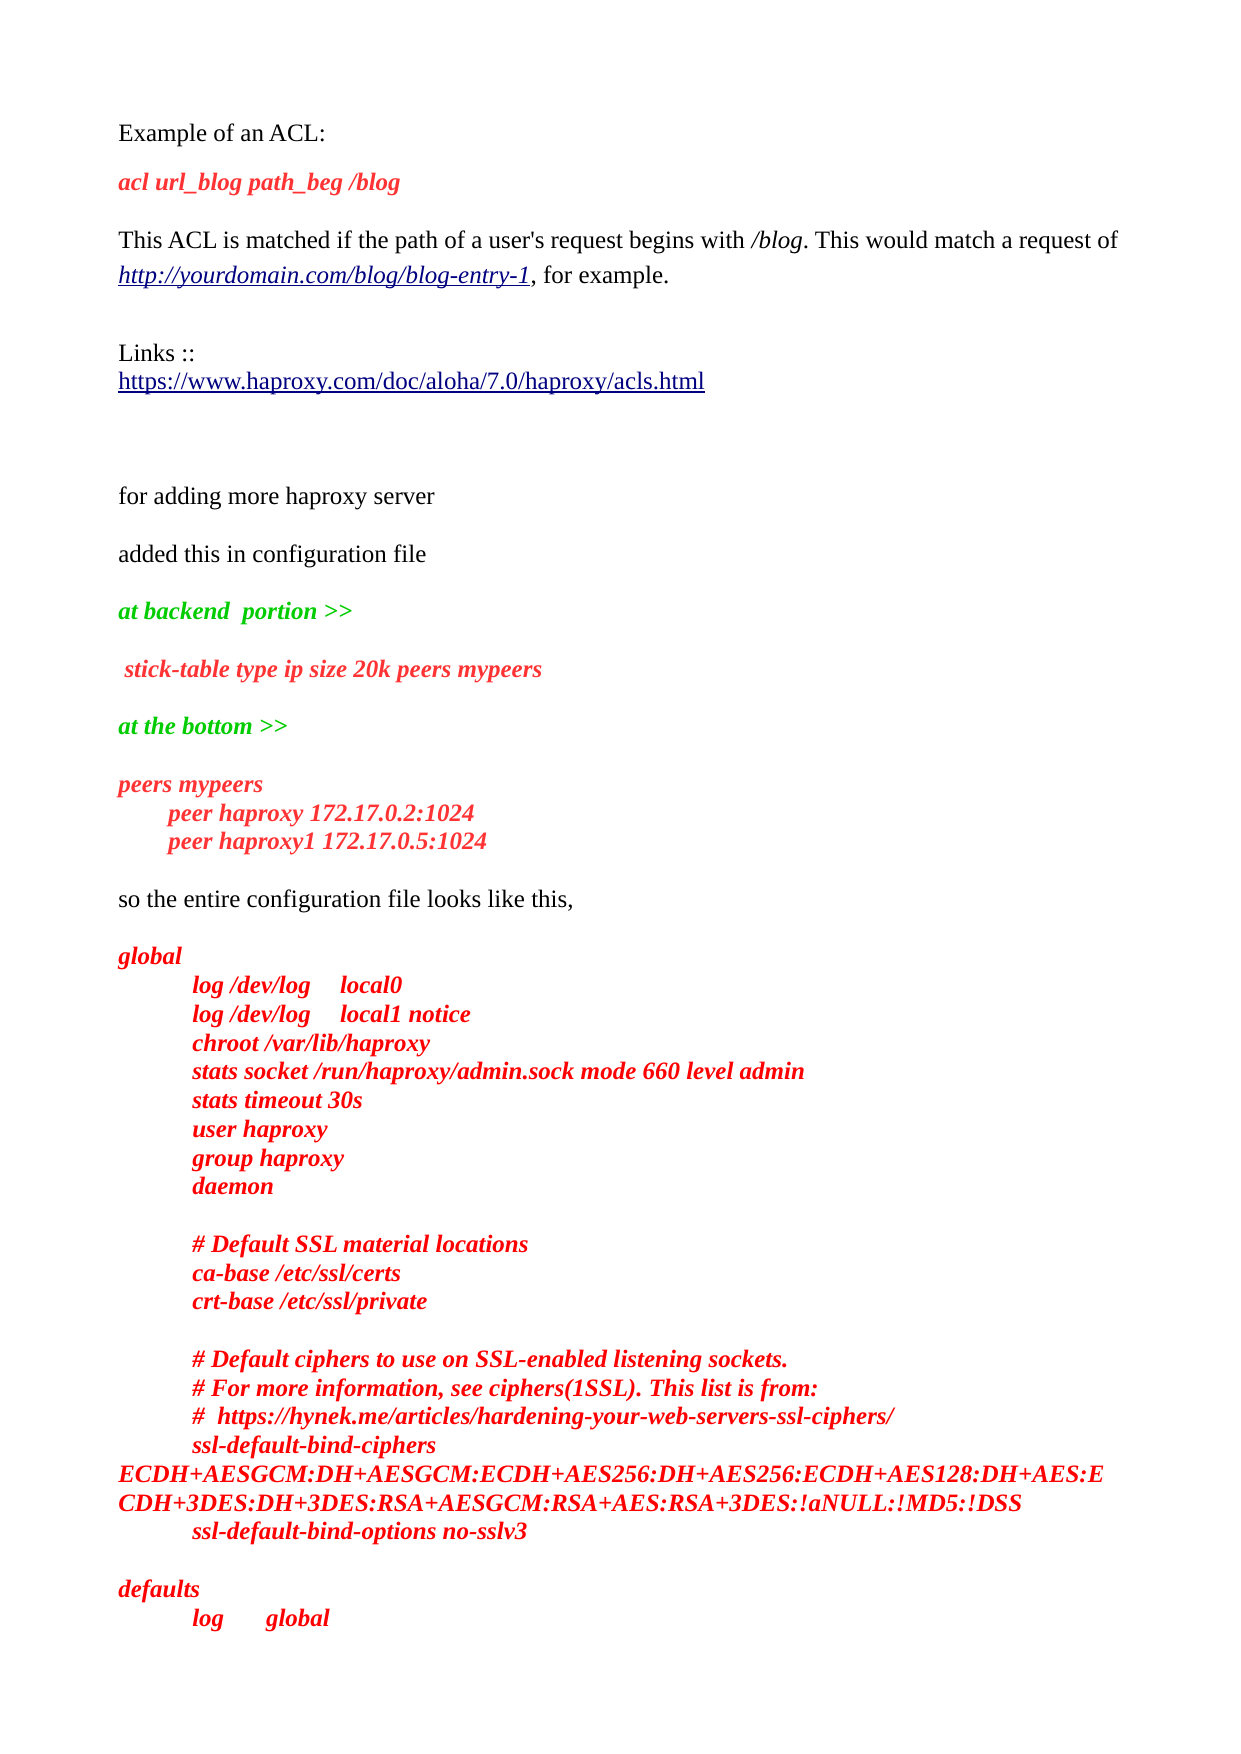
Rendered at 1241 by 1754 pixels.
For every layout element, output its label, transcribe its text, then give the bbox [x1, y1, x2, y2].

text log /dev/log local0 [118, 970, 1122, 999]
text crt-base /etc/ssl/private [118, 1286, 1122, 1315]
text Links :: [118, 338, 1122, 366]
text ssl-default-bind-options no-sslv3 [118, 1516, 1122, 1545]
text # For more information, see ciphers(1SSL). This list is from: [118, 1373, 1122, 1401]
text stats socket /run/haproxy/admin.sock mode 660 level admin [118, 1056, 1122, 1085]
text at the bottom >> [118, 711, 1122, 740]
text stick-table type ip size 20k peers mypeers [118, 654, 1122, 683]
text peers mypeers [118, 769, 1122, 798]
text global [118, 941, 1122, 970]
text at backend portion >> [118, 596, 1122, 625]
text This ACL is matched if the path of a user's request begins with /blog. This would match a request of http://yourdomain.com/blog/blog-entry-1, for example. [118, 225, 1122, 289]
text Example of an ACL: [118, 118, 1122, 147]
text chroot /var/lib/haproxy [118, 1028, 1122, 1056]
text added this in configuration file [118, 539, 1122, 568]
text peer haproxy 172.17.0.2:1024 [118, 798, 1122, 826]
text # Default SSL material locations [118, 1229, 1122, 1258]
text so the entire configuration file looks like this, [118, 884, 1122, 913]
text group haproxy [118, 1143, 1122, 1171]
text user haproxy [118, 1114, 1122, 1143]
text ca-base /etc/ssl/certs [118, 1258, 1122, 1286]
text defaults [118, 1574, 1122, 1603]
text # https://hynek.me/articles/hardening-your-web-servers-ssl-ciphers/ [118, 1401, 1122, 1430]
text https://www.haproxy.com/doc/aloha/7.0/haproxy/acls.html [118, 366, 1122, 395]
text ssl-default-bind-ciphers ECDH+AESGCM:DH+AESGCM:ECDH+AES256:DH+AES256:ECDH+AES128:DH+AES:ECDH+3DES:DH+3DES:RSA+AESGCM:RSA+AES:RSA+3DES:!aNULL:!MD5:!DSS [118, 1430, 1122, 1516]
text log global [118, 1603, 1122, 1631]
text stats timeout 30s [118, 1085, 1122, 1114]
text daemon [118, 1171, 1122, 1200]
text peer haproxy1 172.17.0.5:1024 [118, 826, 1122, 855]
text log /dev/log local1 notice [118, 999, 1122, 1028]
text acl url_blog path_beg /blog [118, 167, 1122, 196]
text # Default ciphers to use on SSL-enabled listening sockets. [118, 1344, 1122, 1373]
text for adding more haproxy server [118, 481, 1122, 510]
